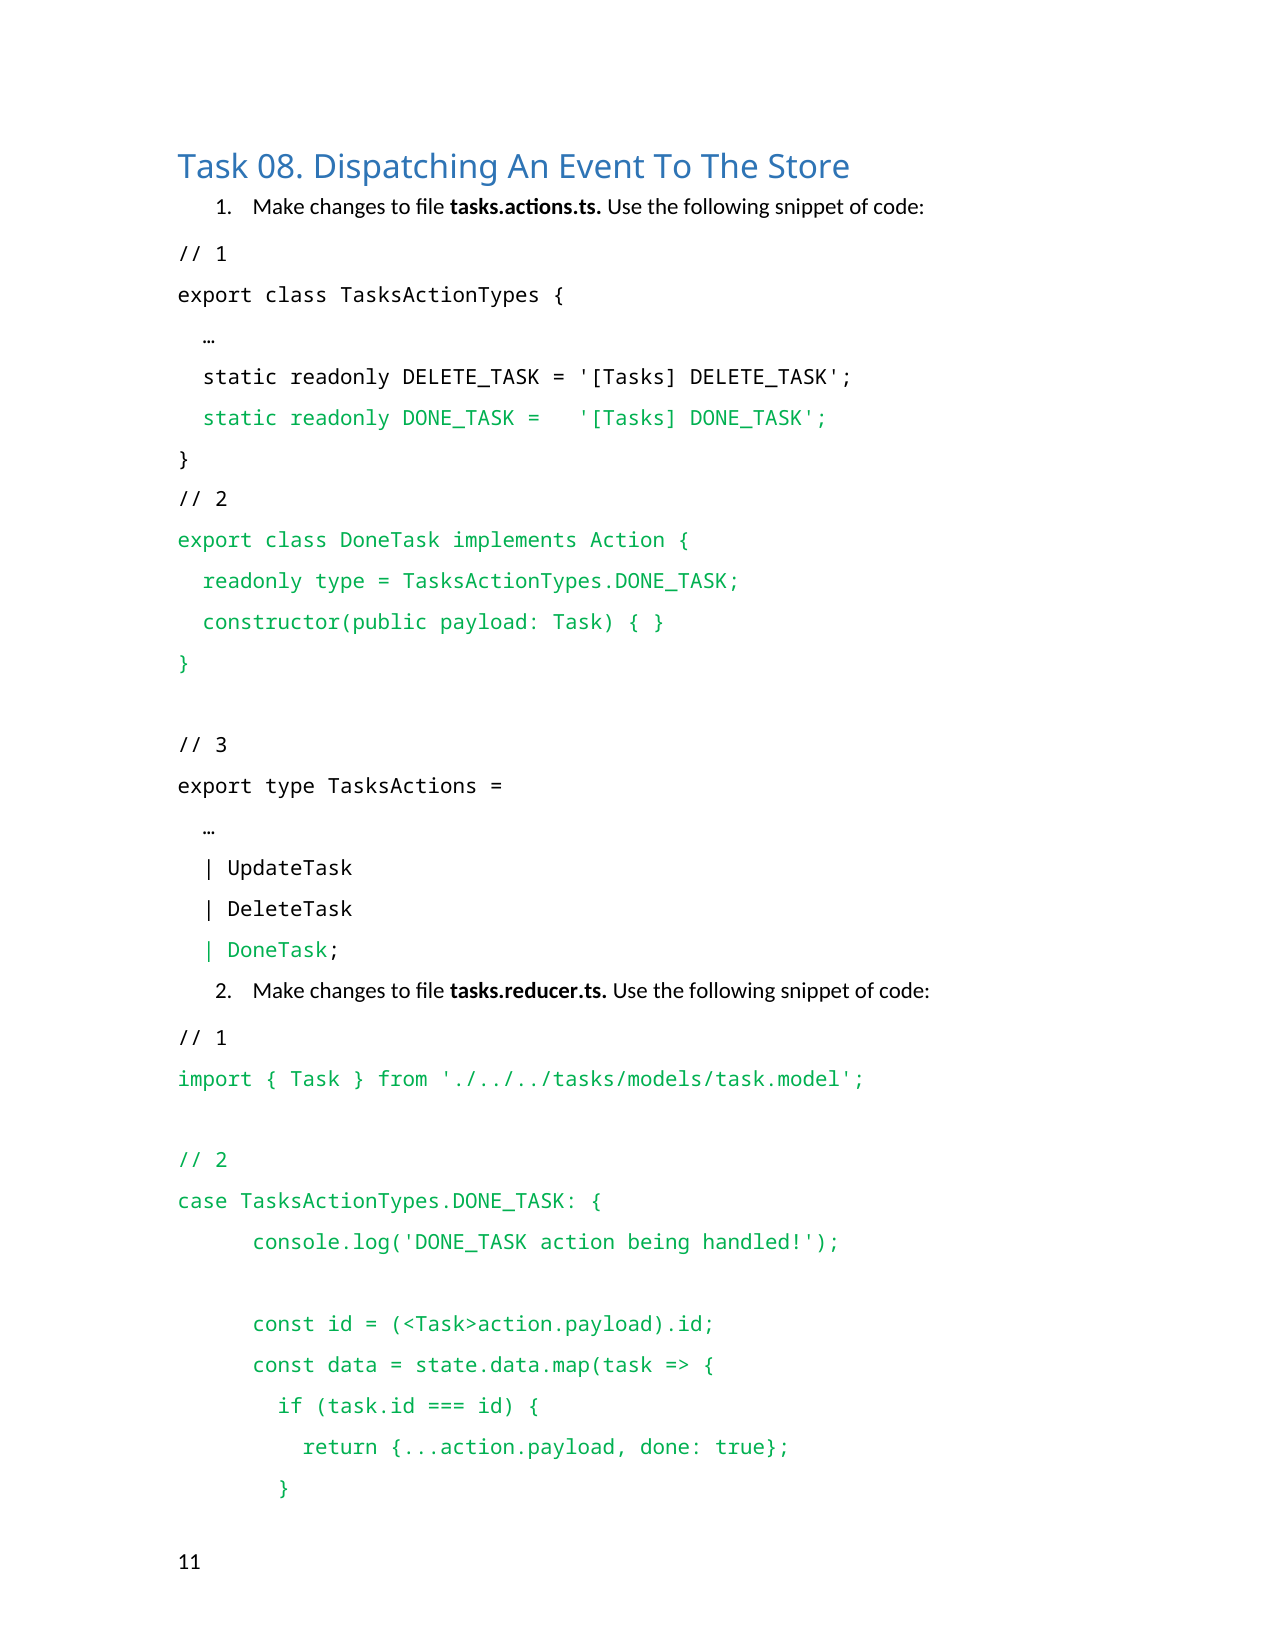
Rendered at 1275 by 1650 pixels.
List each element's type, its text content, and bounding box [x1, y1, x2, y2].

text | DeleteTask [177, 894, 1186, 922]
text // 1 [177, 1023, 1186, 1051]
text const id = (<Task>action.payload).id; [177, 1309, 1186, 1338]
text // 1 [177, 239, 1186, 267]
text } [177, 648, 1186, 677]
text // 2 [177, 484, 1186, 513]
text export class DoneTask implements Action { [177, 526, 1186, 554]
text readonly type = TasksActionTypes.DONE_TASK; [177, 566, 1186, 595]
text // 2 [177, 1146, 1186, 1174]
text export type TasksActions = [177, 771, 1186, 799]
text import { Task } from './../../tasks/models/task.model'; [177, 1064, 1186, 1092]
text … [177, 812, 1186, 841]
text constructor(public payload: Task) { } [177, 607, 1186, 636]
text // 3 [177, 730, 1186, 759]
text export class TasksActionTypes { [177, 280, 1186, 308]
list Make changes to file tasks.actions.ts. Use the following snippet of code: [215, 192, 1186, 220]
text return {...action.payload, done: true}; [177, 1432, 1186, 1461]
text | UpdateTask [177, 853, 1186, 881]
text } [177, 1473, 1186, 1501]
text console.log('DONE_TASK action being handled!'); [177, 1227, 1186, 1256]
subtitle Task 08. Dispatching An Event To The Store [177, 143, 1186, 188]
text if (task.id === id) { [177, 1391, 1186, 1419]
text case TasksActionTypes.DONE_TASK: { [177, 1186, 1186, 1215]
text static readonly DELETE_TASK = '[Tasks] DELETE_TASK'; [177, 362, 1186, 390]
list Make changes to file tasks.reducer.ts. Use the following snippet of code: [215, 976, 1186, 1004]
text } [177, 444, 1186, 472]
text static readonly DONE_TASK = '[Tasks] DONE_TASK'; [177, 403, 1186, 431]
text const data = state.data.map(task => { [177, 1350, 1186, 1379]
text | DoneTask; [177, 935, 1186, 963]
text … [177, 321, 1186, 349]
